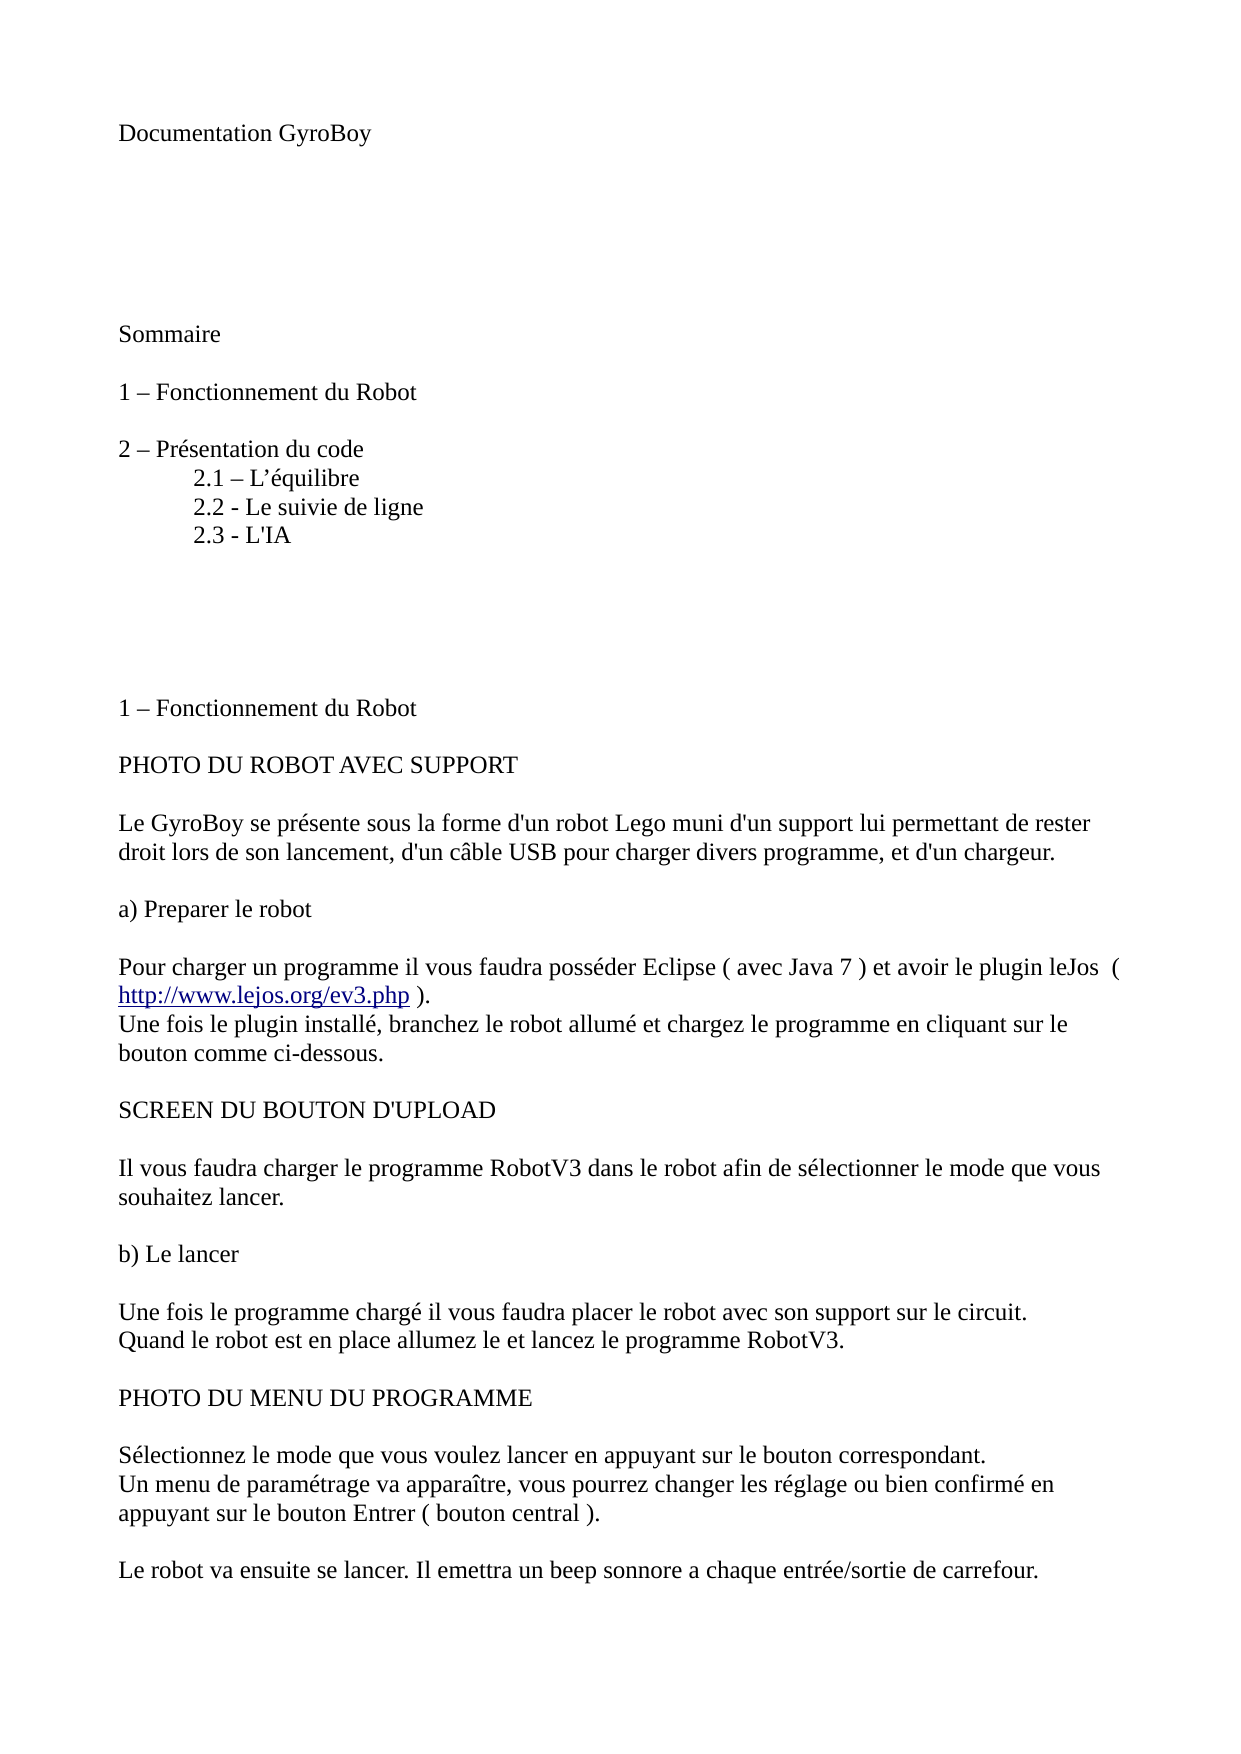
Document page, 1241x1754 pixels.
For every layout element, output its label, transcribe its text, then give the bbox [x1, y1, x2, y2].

text 2 – Présentation du code [118, 434, 1122, 463]
text Un menu de paramétrage va apparaître, vous pourrez changer les réglage ou bien confirmé en appuyant sur le bouton Entrer ( bouton central ). [118, 1469, 1122, 1527]
text Une fois le programme chargé il vous faudra placer le robot avec son support sur le circuit. [118, 1297, 1122, 1326]
list – L’équilibre [193, 463, 1122, 492]
text 1 – Fonctionnement du Robot [118, 693, 1122, 722]
text Sommaire [118, 319, 1122, 348]
text PHOTO DU MENU DU PROGRAMME [118, 1383, 1122, 1412]
text Documentation GyroBoy [118, 118, 1122, 147]
list - Le suivie de ligne [193, 492, 1122, 521]
text Sélectionnez le mode que vous voulez lancer en appuyant sur le bouton correspondant. [118, 1441, 1122, 1469]
text 1 – Fonctionnement du Robot [118, 377, 1122, 406]
text Pour charger un programme il vous faudra posséder Eclipse ( avec Java 7 ) et avoir le plugin leJos ( http://www.lejos.org/ev3.php ). [118, 952, 1122, 1009]
text Quand le robot est en place allumez le et lancez le programme RobotV3. [118, 1326, 1122, 1354]
text Le robot va ensuite se lancer. Il emettra un beep sonnore a chaque entrée/sortie de carrefour. [118, 1556, 1122, 1584]
text PHOTO DU ROBOT AVEC SUPPORT [118, 751, 1122, 779]
text b) Le lancer [118, 1239, 1122, 1268]
text SCREEN DU BOUTON D'UPLOAD [118, 1096, 1122, 1124]
text Le GyroBoy se présente sous la forme d'un robot Lego muni d'un support lui permettant de rester droit lors de son lancement, d'un câble USB pour charger divers programme, et d'un chargeur. [118, 808, 1122, 866]
text a) Preparer le robot [118, 894, 1122, 923]
list - L'IA [193, 521, 1122, 549]
text Une fois le plugin installé, branchez le robot allumé et chargez le programme en cliquant sur le bouton comme ci-dessous. [118, 1009, 1122, 1067]
text Il vous faudra charger le programme RobotV3 dans le robot afin de sélectionner le mode que vous souhaitez lancer. [118, 1153, 1122, 1211]
